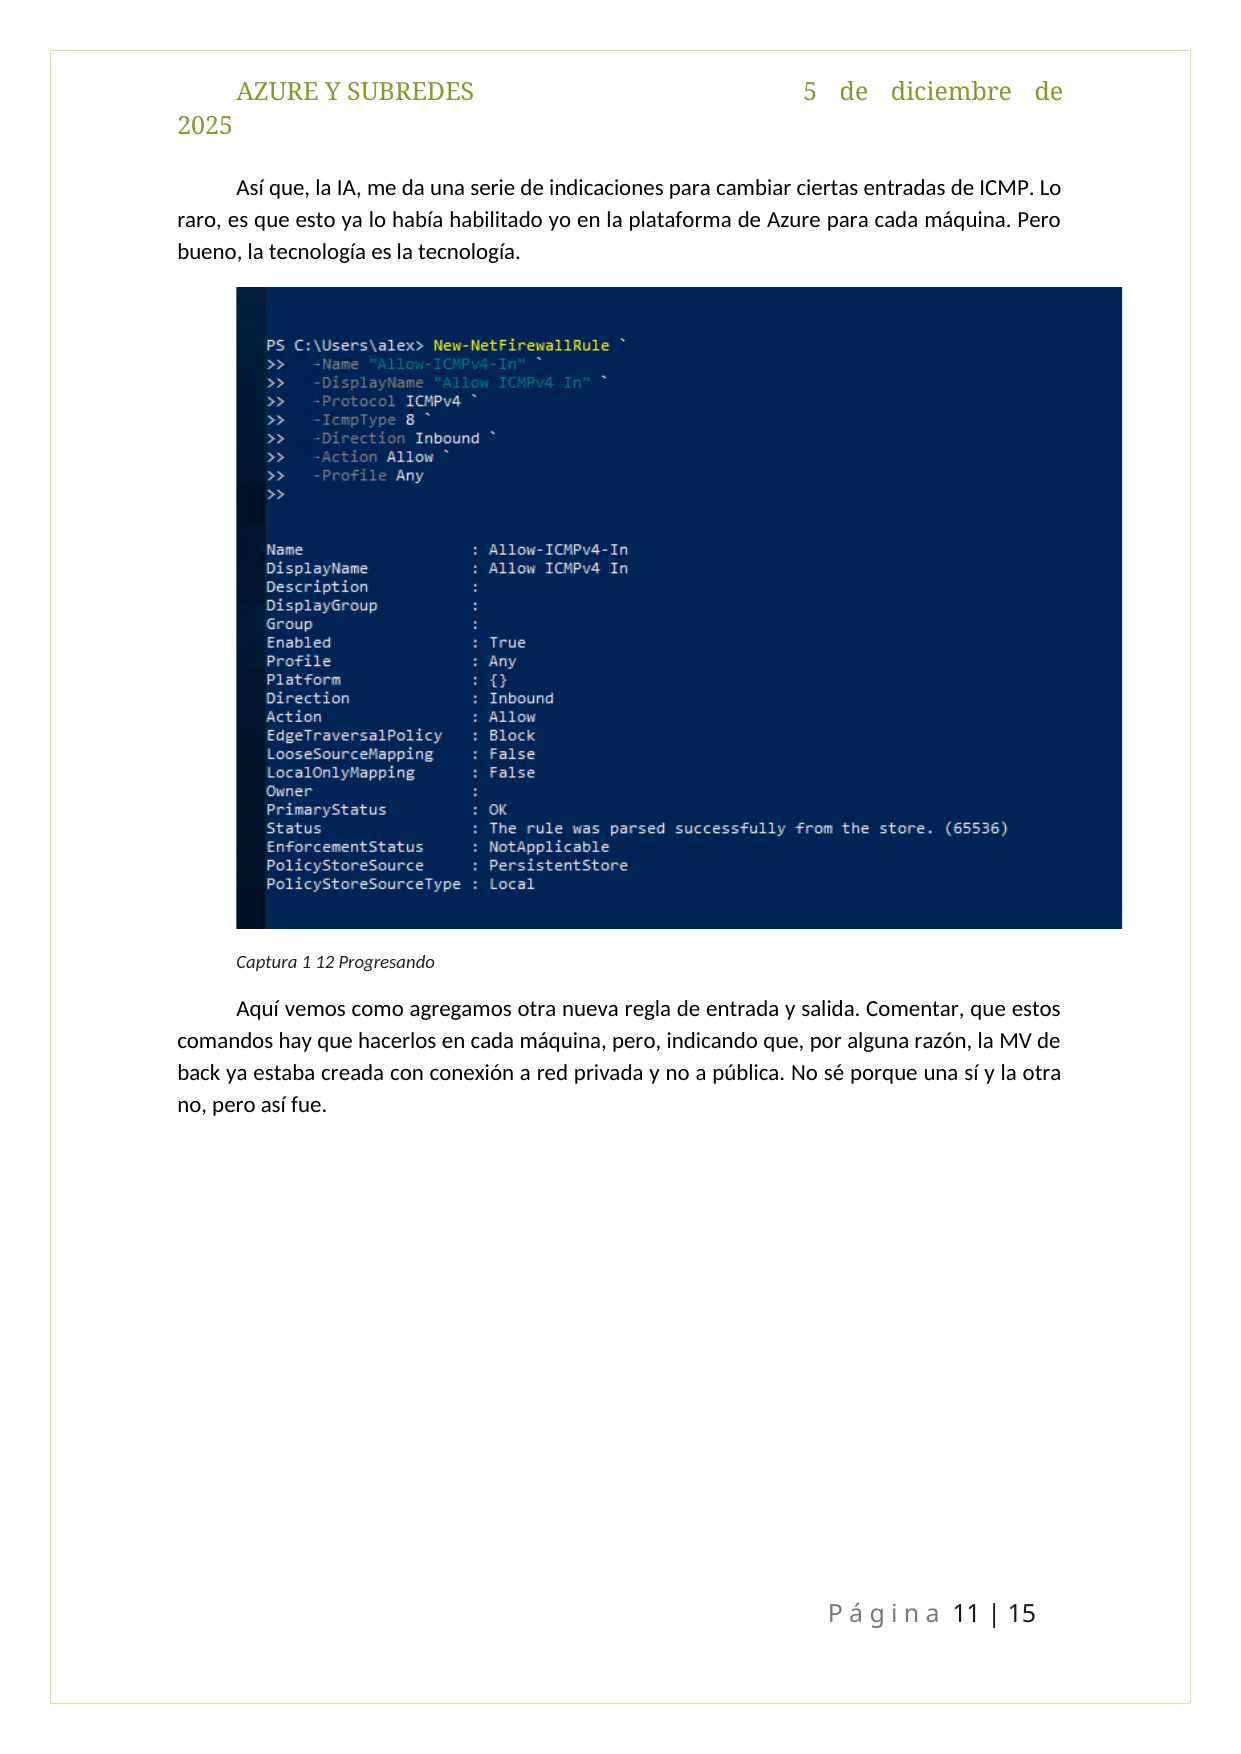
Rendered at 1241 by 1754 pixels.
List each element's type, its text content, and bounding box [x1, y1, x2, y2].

text Así que, la IA, me da una serie de indicaciones para cambiar ciertas entradas de ICMP. Lo raro, es que esto ya lo había habilitado yo en la plataforma de Azure para cada máquina. Pero bueno, la tecnología es la tecnología. [177, 173, 1063, 266]
text Aquí vemos como agregamos otra nueva regla de entrada y salida. Comentar, que estos comandos hay que hacerlos en cada máquina, pero, indicando que, por alguna razón, la MV de back ya estaba creada con conexión a red privada y no a pública. No sé porque una sí y la otra no, pero así fue. [177, 994, 1063, 1119]
text Captura 1 12 Progresando [177, 950, 1063, 973]
